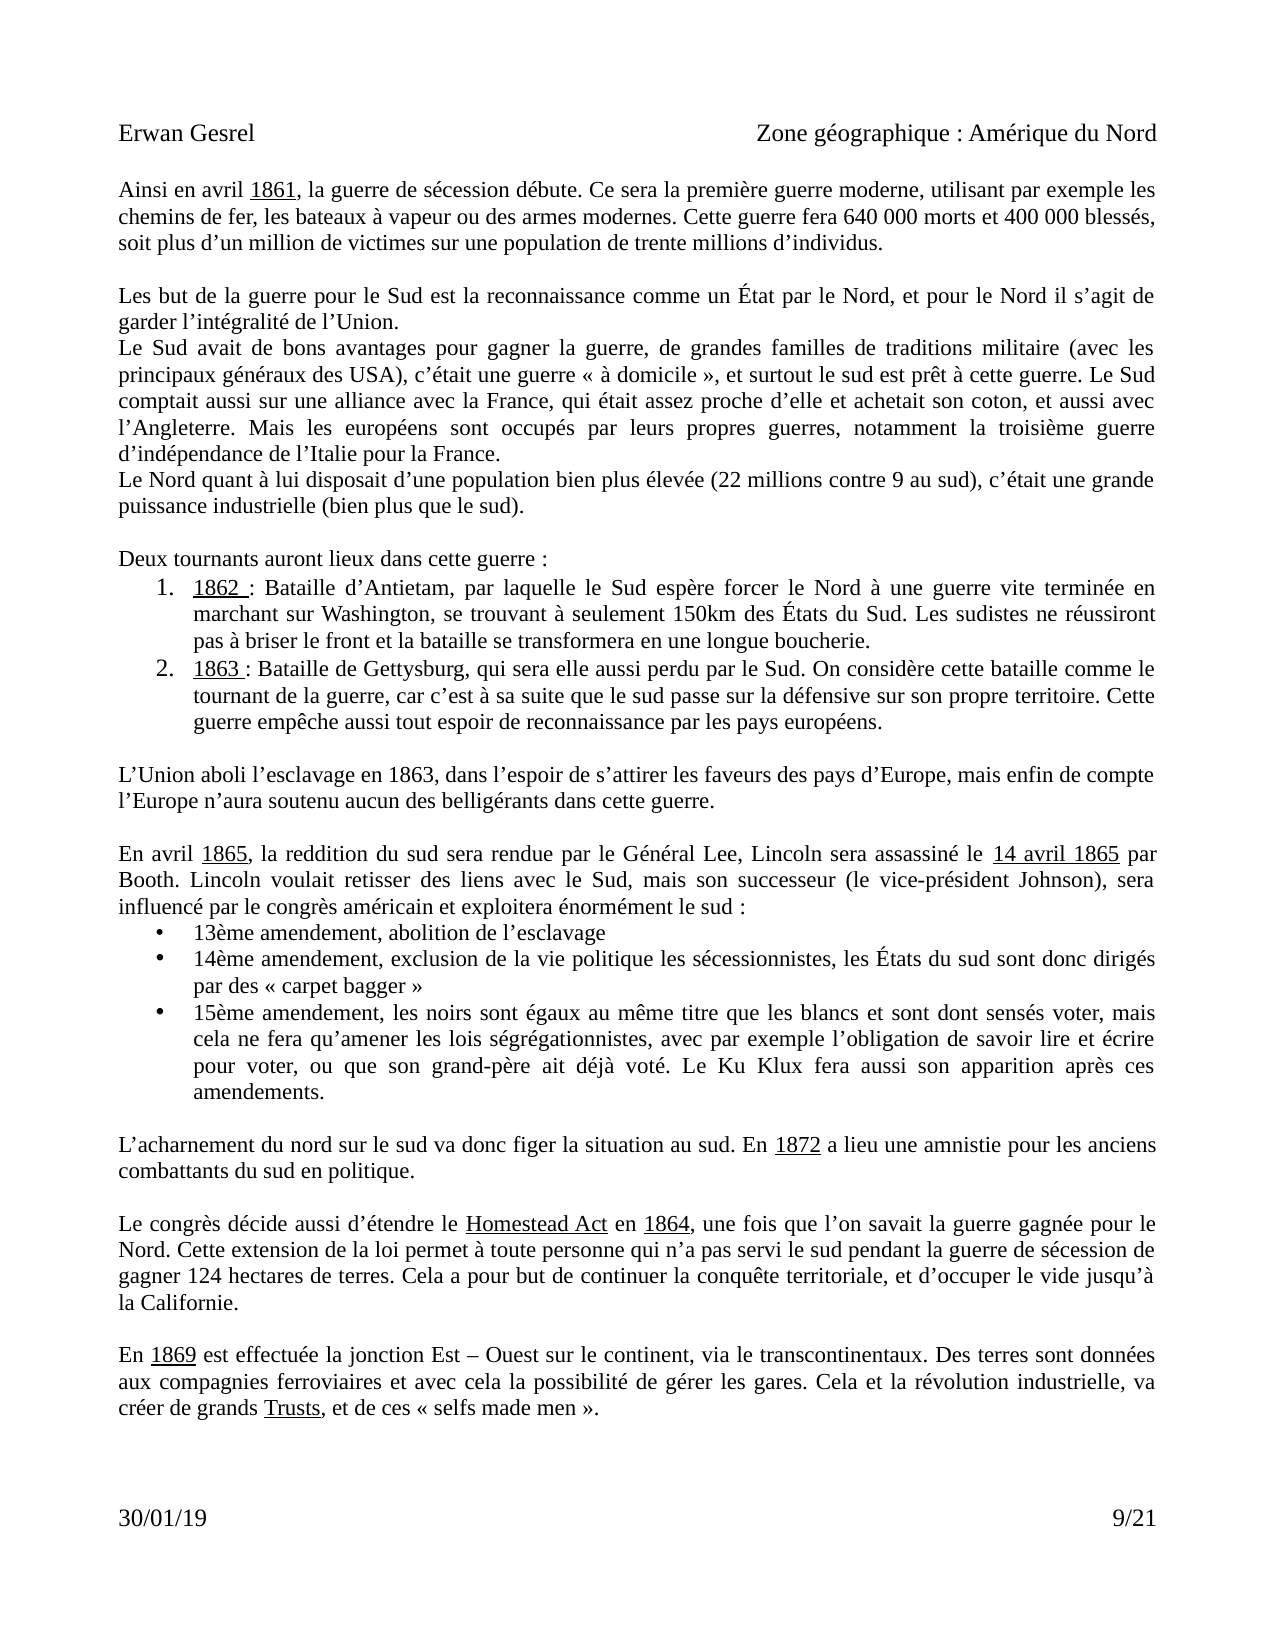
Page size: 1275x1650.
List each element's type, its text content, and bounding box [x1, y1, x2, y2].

text Le congrès décide aussi d’étendre le Homestead Act en 1864, une fois que l’on savait la guerre gagnée pour le Nord. Cette extension de la loi permet à toute personne qui n’a pas servi le sud pendant la guerre de sécession de gagner 124 hectares de terres. Cela a pour but de continuer la conquête territoriale, et d’occuper le vide jusqu’à la Californie. [118, 1210, 1157, 1315]
list 15ème amendement, les noirs sont égaux au même titre que les blancs et sont dont sensés voter, mais cela ne fera qu’amener les lois ségrégationnistes, avec par exemple l’obligation de savoir lire et écrire pour voter, ou que son grand-père ait déjà voté. Le Ku Klux fera aussi son apparition après ces amendements. [156, 998, 1157, 1104]
list 13ème amendement, abolition de l’esclavage [156, 919, 1157, 945]
list 14ème amendement, exclusion de la vie politique les sécessionnistes, les États du sud sont donc dirigés par des « carpet bagger » [156, 945, 1157, 998]
text Ainsi en avril 1861, la guerre de sécession débute. Ce sera la première guerre moderne, utilisant par exemple les chemins de fer, les bateaux à vapeur ou des armes modernes. Cette guerre fera 640 000 morts et 400 000 blessés, soit plus d’un million de victimes sur une population de trente millions d’individus. [118, 176, 1157, 255]
text Les but de la guerre pour le Sud est la reconnaissance comme un État par le Nord, et pour le Nord il s’agit de garder l’intégralité de l’Union. [118, 282, 1157, 334]
text Le Sud avait de bons avantages pour gagner la guerre, de grandes familles de traditions militaire (avec les principaux généraux des USA), c’était une guerre « à domicile », et surtout le sud est prêt à cette guerre. Le Sud comptait aussi sur une alliance avec la France, qui était assez proche d’elle et achetait son coton, et aussi avec l’Angleterre. Mais les européens sont occupés par leurs propres guerres, notamment la troisième guerre d’indépendance de l’Italie pour la France. [118, 334, 1157, 466]
text Deux tournants auront lieux dans cette guerre : [118, 545, 1157, 572]
text L’Union aboli l’esclavage en 1863, dans l’espoir de s’attirer les faveurs des pays d’Europe, mais enfin de compte l’Europe n’aura soutenu aucun des belligérants dans cette guerre. [118, 761, 1157, 814]
text En avril 1865, la reddition du sud sera rendue par le Général Lee, Lincoln sera assassiné le 14 avril 1865 par Booth. Lincoln voulait retisser des liens avec le Sud, mais son successeur (le vice-président Johnson), sera influencé par le congrès américain et exploitera énormément le sud : [118, 840, 1157, 919]
list 1862 : Bataille d’Antietam, par laquelle le Sud espère forcer le Nord à une guerre vite terminée en marchant sur Washington, se trouvant à seulement 150km des États du Sud. Les sudistes ne réussiront pas à briser le front et la bataille se transformera en une longue boucherie. [156, 572, 1157, 653]
text Le Nord quant à lui disposait d’une population bien plus élevée (22 millions contre 9 au sud), c’était une grande puissance industrielle (bien plus que le sud). [118, 466, 1157, 519]
text L’acharnement du nord sur le sud va donc figer la situation au sud. En 1872 a lieu une amnistie pour les anciens combattants du sud en politique. [118, 1131, 1157, 1183]
text En 1869 est effectuée la jonction Est – Ouest sur le continent, via le transcontinentaux. Des terres sont données aux compagnies ferroviaires et avec cela la possibilité de gérer les gares. Cela et la révolution industrielle, va créer de grands Trusts, et de ces « selfs made men ». [118, 1342, 1157, 1421]
list 1863 : Bataille de Gettysburg, qui sera elle aussi perdu par le Sud. On considère cette bataille comme le tournant de la guerre, car c’est à sa suite que le sud passe sur la défensive sur son propre territoire. Cette guerre empêche aussi tout espoir de reconnaissance par les pays européens. [156, 653, 1157, 734]
